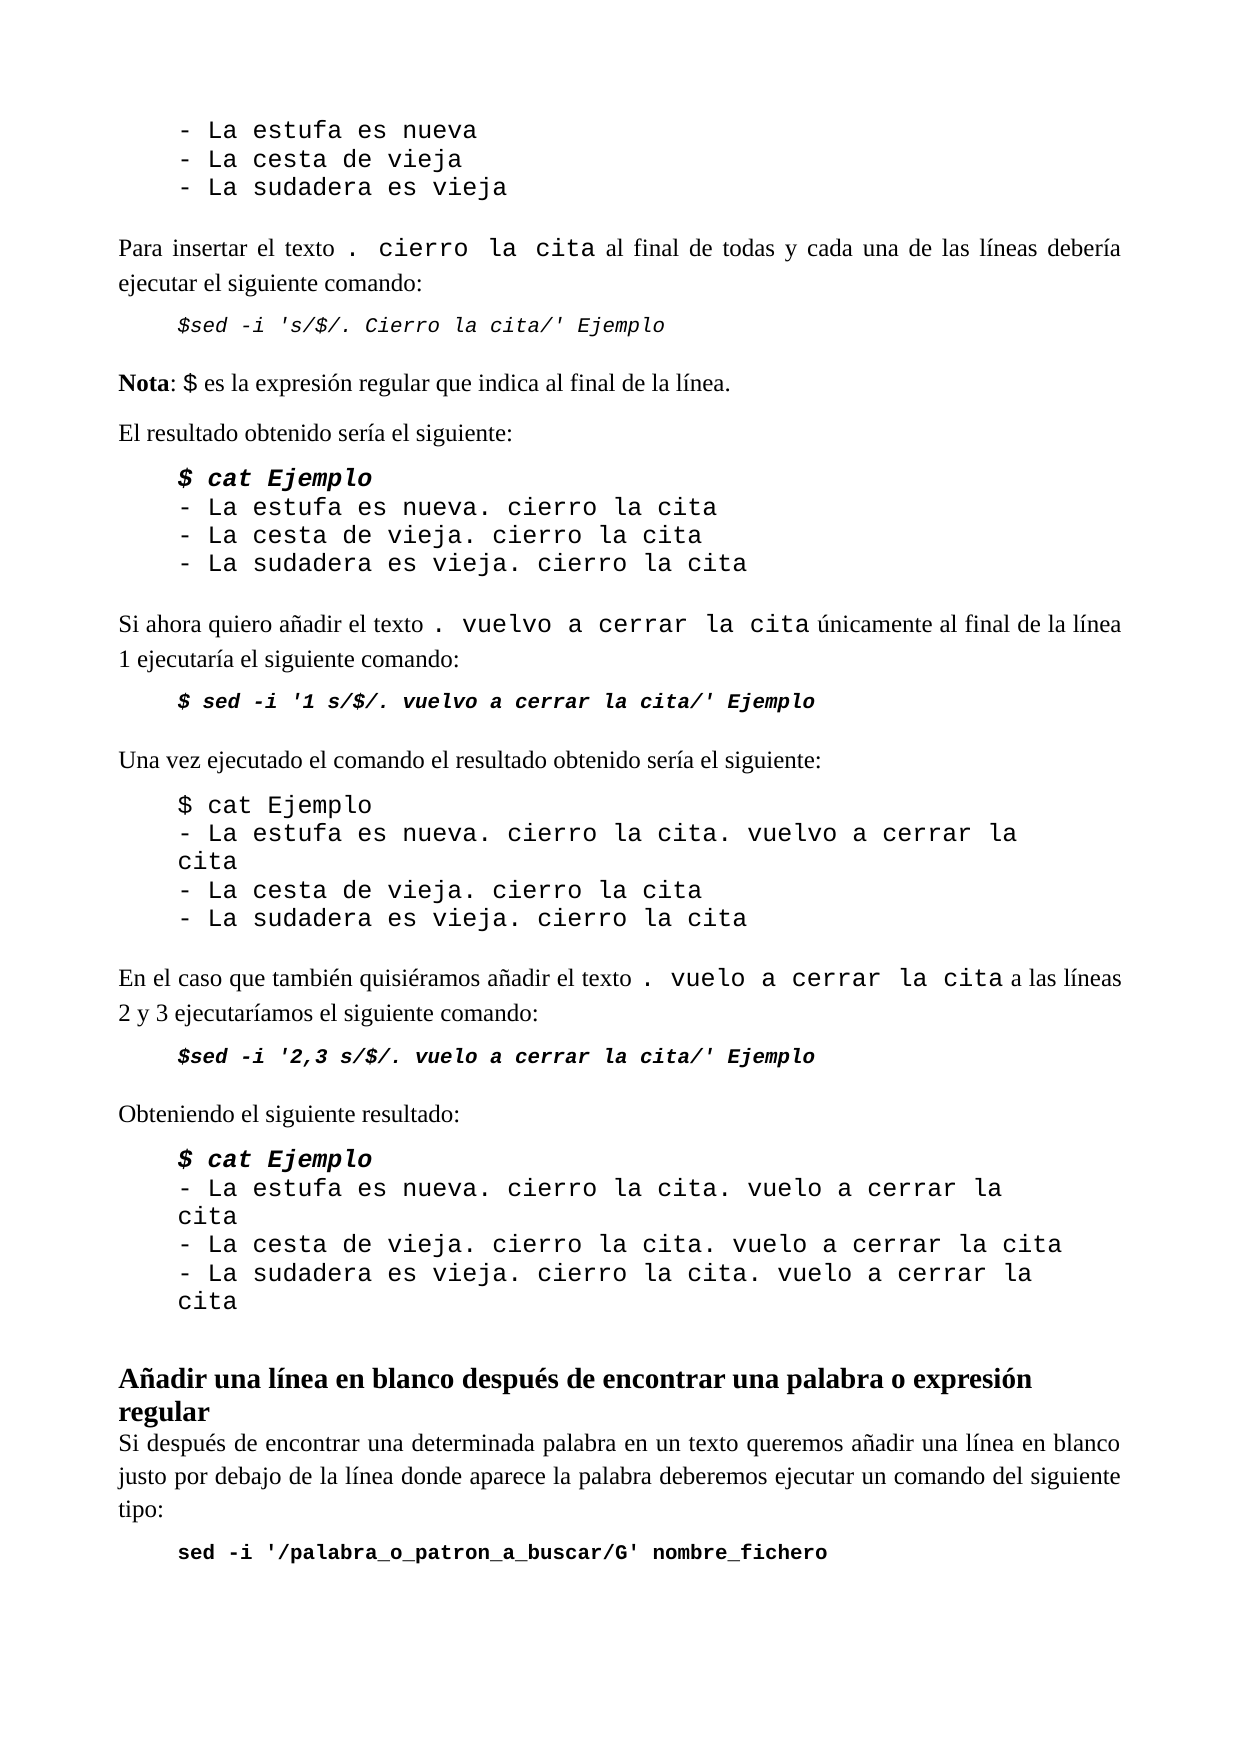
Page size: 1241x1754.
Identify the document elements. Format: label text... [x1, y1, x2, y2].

text $sed -i '2,3 s/$/. vuelo a cerrar la cita/' Ejemplo [177, 1046, 1063, 1070]
text En el caso que también quisiéramos añadir el texto . vuelo a cerrar la cita a las líneas 2 y 3 ejecutaríamos el siguiente comando: [118, 963, 1122, 1027]
text Nota: $ es la expresión regular que indica al final de la línea. [118, 368, 1122, 399]
text El resultado obtenido sería el siguiente: [118, 418, 1122, 447]
text - La estufa es nueva - La cesta de vieja - La sudadera es vieja [177, 118, 1063, 203]
text $ cat Ejemplo - La estufa es nueva. cierro la cita. vuelvo a cerrar la cita - La cesta de vieja. cierro la cita - La sudadera es vieja. cierro la cita [177, 792, 1063, 934]
text $ cat Ejemplo - La estufa es nueva. cierro la cita - La cesta de vieja. cierro la cita - La sudadera es vieja. cierro la cita [177, 466, 1063, 579]
text Si después de encontrar una determinada palabra en un texto queremos añadir una línea en blanco justo por debajo de la línea donde aparece la palabra deberemos ejecutar un comando del siguiente tipo: [118, 1428, 1122, 1523]
text Una vez ejecutado el comando el resultado obtenido sería el siguiente: [118, 745, 1122, 773]
text $ sed -i '1 s/$/. vuelvo a cerrar la cita/' Ejemplo [177, 692, 1063, 715]
text Para insertar el texto . cierro la cita al final de todas y cada una de las líneas debería ejecutar el siguiente comando: [118, 233, 1122, 296]
subtitle Añadir una línea en blanco después de encontrar una palabra o expresión regular [118, 1361, 1122, 1428]
text $sed -i 's/$/. Cierro la cita/' Ejemplo [177, 315, 1063, 339]
text $ cat Ejemplo - La estufa es nueva. cierro la cita. vuelo a cerrar la cita - La cesta de vieja. cierro la cita. vuelo a cerrar la cita - La sudadera es vieja. cierro la cita. vuelo a cerrar la cita [177, 1147, 1063, 1317]
text sed -i '/palabra_o_patron_a_buscar/G' nombre_fichero [177, 1542, 1063, 1565]
text Si ahora quiero añadir el texto . vuelvo a cerrar la cita únicamente al final de la línea 1 ejecutaría el siguiente comando: [118, 609, 1122, 673]
text Obteniendo el siguiente resultado: [118, 1099, 1122, 1128]
